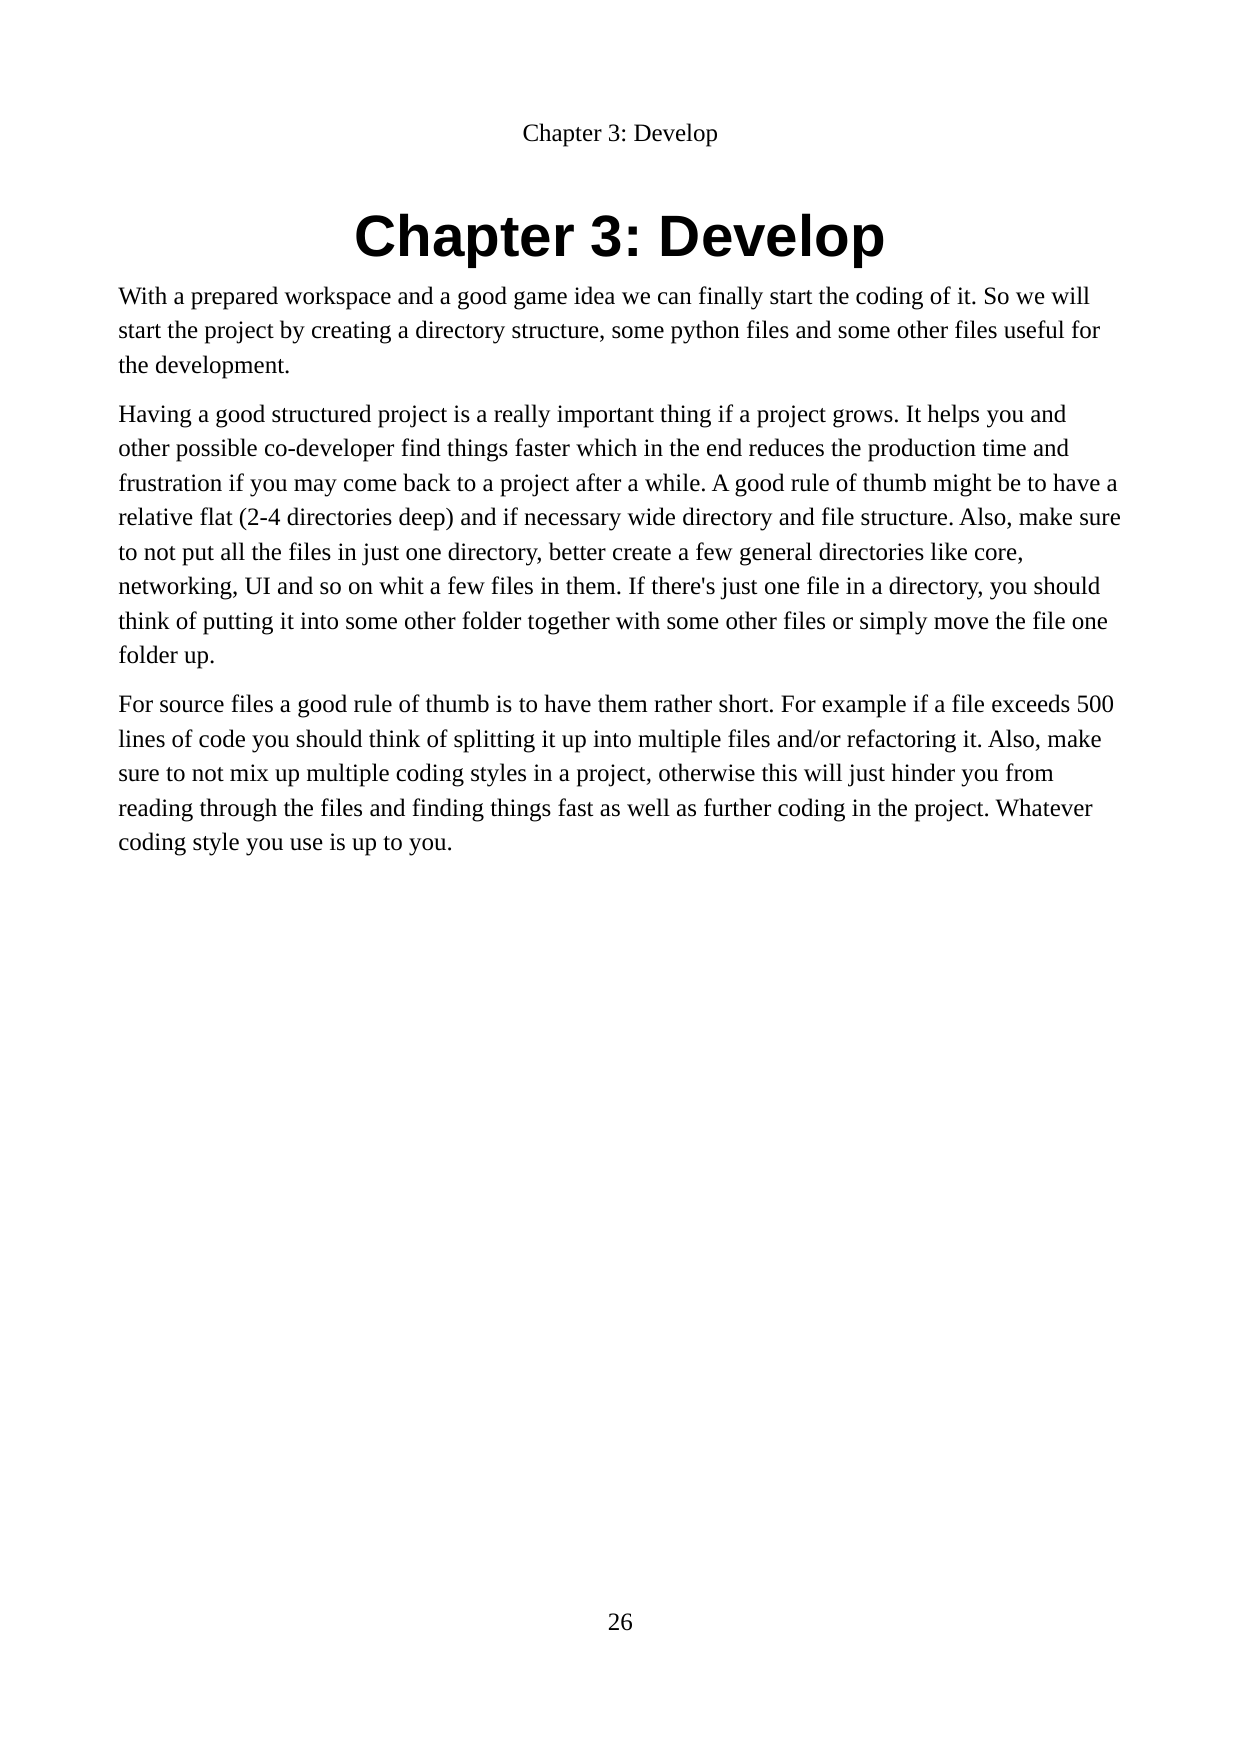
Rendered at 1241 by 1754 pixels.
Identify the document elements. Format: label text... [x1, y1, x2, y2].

subtitle Chapter 3: Develop [118, 201, 1122, 268]
text Having a good structured project is a really important thing if a project grows. It helps you and other possible co-developer find things faster which in the end reduces the production time and frustration if you may come back to a project after a while. A good rule of thumb might be to have a relative flat (2-4 directories deep) and if necessary wide directory and file structure. Also, make sure to not put all the files in just one directory, better create a few general directories like core, networking, UI and so on whit a few files in them. If there's just one file in a directory, you should think of putting it into some other folder together with some other files or simply move the file one folder up. [118, 399, 1122, 669]
text With a prepared workspace and a good game idea we can finally start the coding of it. So we will start the project by creating a directory structure, some python files and some other files useful for the development. [118, 281, 1122, 379]
text For source files a good rule of thumb is to have them rather short. For example if a file exceeds 500 lines of code you should think of splitting it up into multiple files and/or refactoring it. Also, make sure to not mix up multiple coding styles in a project, otherwise this will just hinder you from reading through the files and finding things fast as well as further coding in the project. Whatever coding style you use is up to you. [118, 689, 1122, 856]
